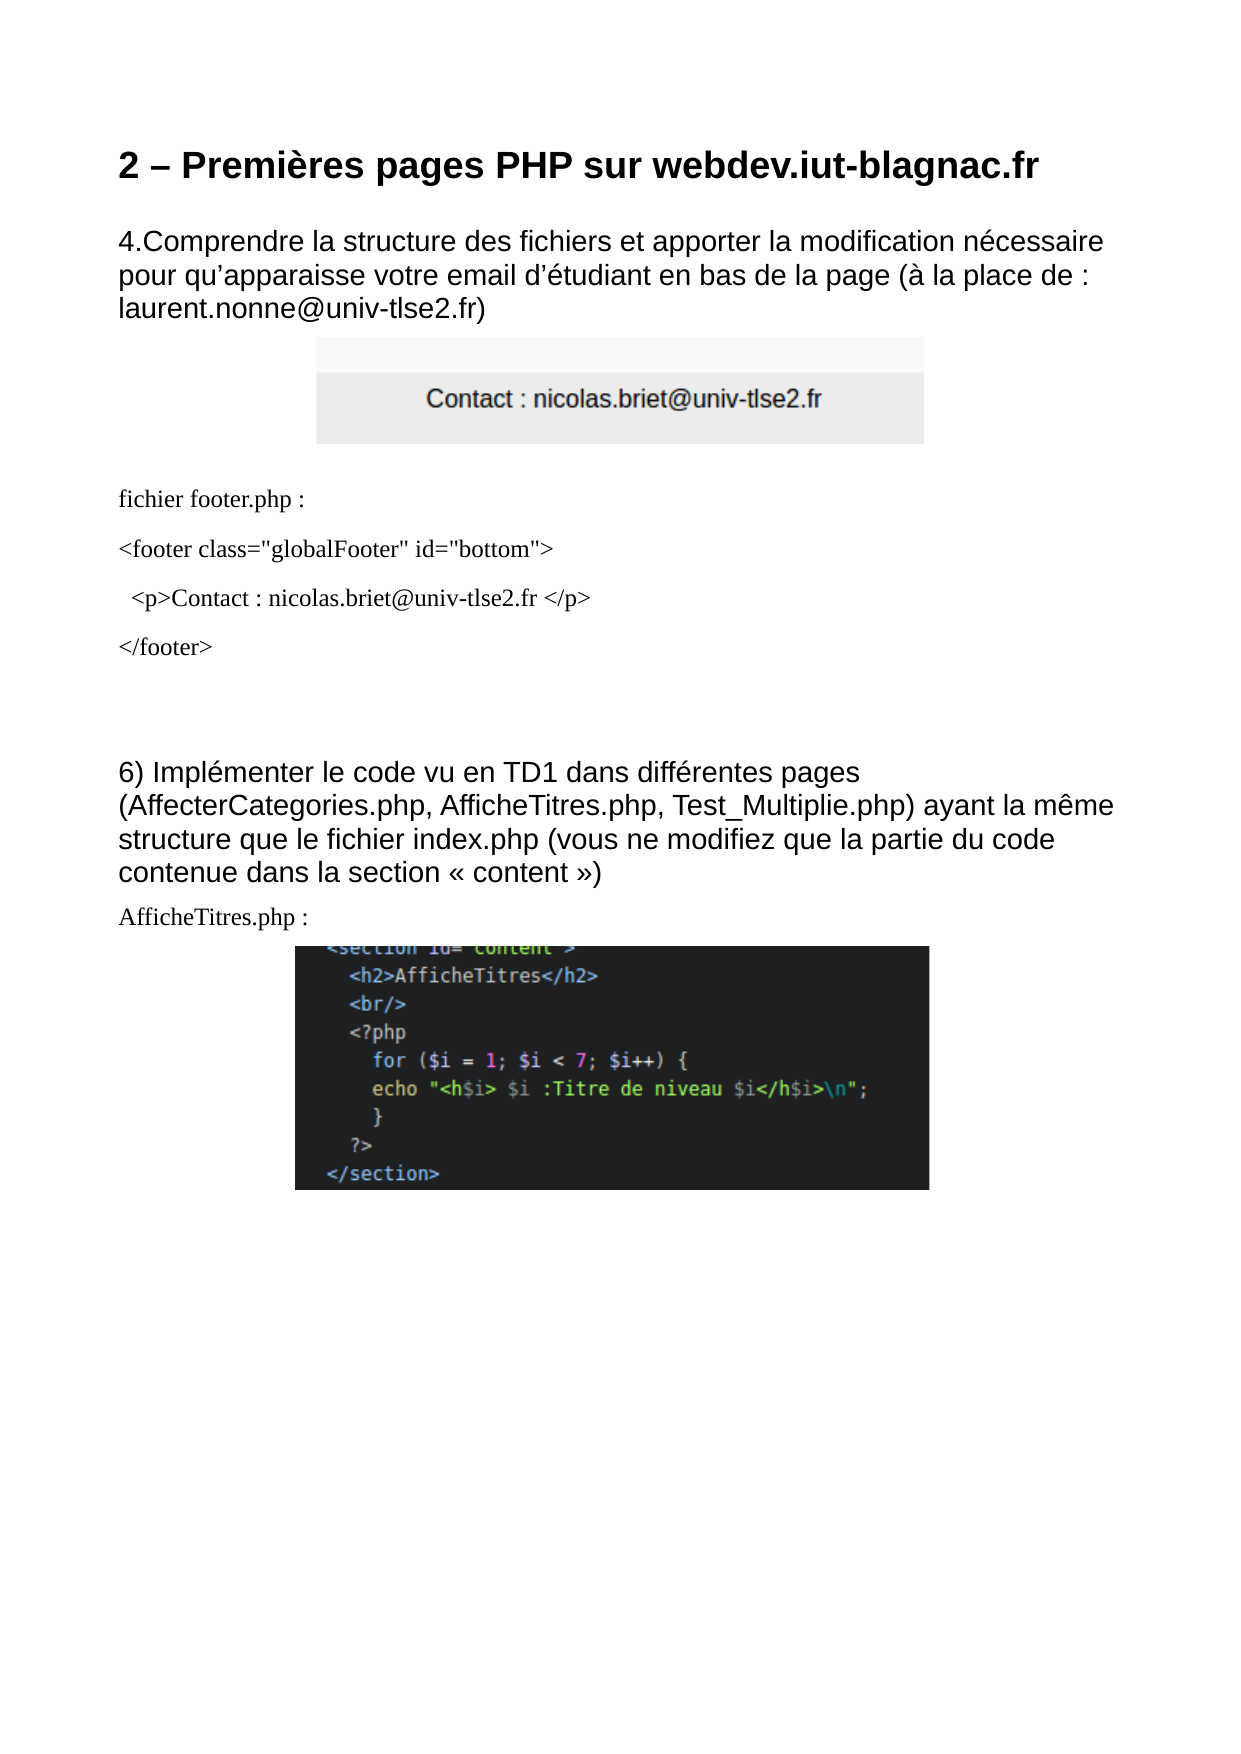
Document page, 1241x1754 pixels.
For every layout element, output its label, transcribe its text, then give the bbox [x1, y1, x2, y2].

text <footer class="globalFooter" id="bottom"> [118, 534, 1122, 562]
picture [295, 946, 930, 1190]
text AfficheTitres.php : [118, 902, 1122, 930]
text fichier footer.php : [118, 484, 1122, 513]
subtitle 2 – Premières pages PHP sur webdev.iut-blagnac.fr [118, 143, 1122, 187]
subtitle 4.Comprendre la structure des fichiers et apporter la modification nécessaire pour qu’apparaisse votre email d’étudiant en bas de la page (à la place de : laurent.nonne@univ-tlse2.fr) [118, 224, 1122, 325]
picture [316, 337, 924, 444]
text <p>Contact : nicolas.briet@univ-tlse2.fr </p> [118, 583, 1122, 611]
subtitle 6) Implémenter le code vu en TD1 dans différentes pages (AffecterCategories.php, AfficheTitres.php, Test_Multiplie.php) ayant la même structure que le fichier index.php (vous ne modifiez que la partie du code contenue dans la section « content ») [118, 755, 1122, 889]
text </footer> [118, 632, 1122, 661]
